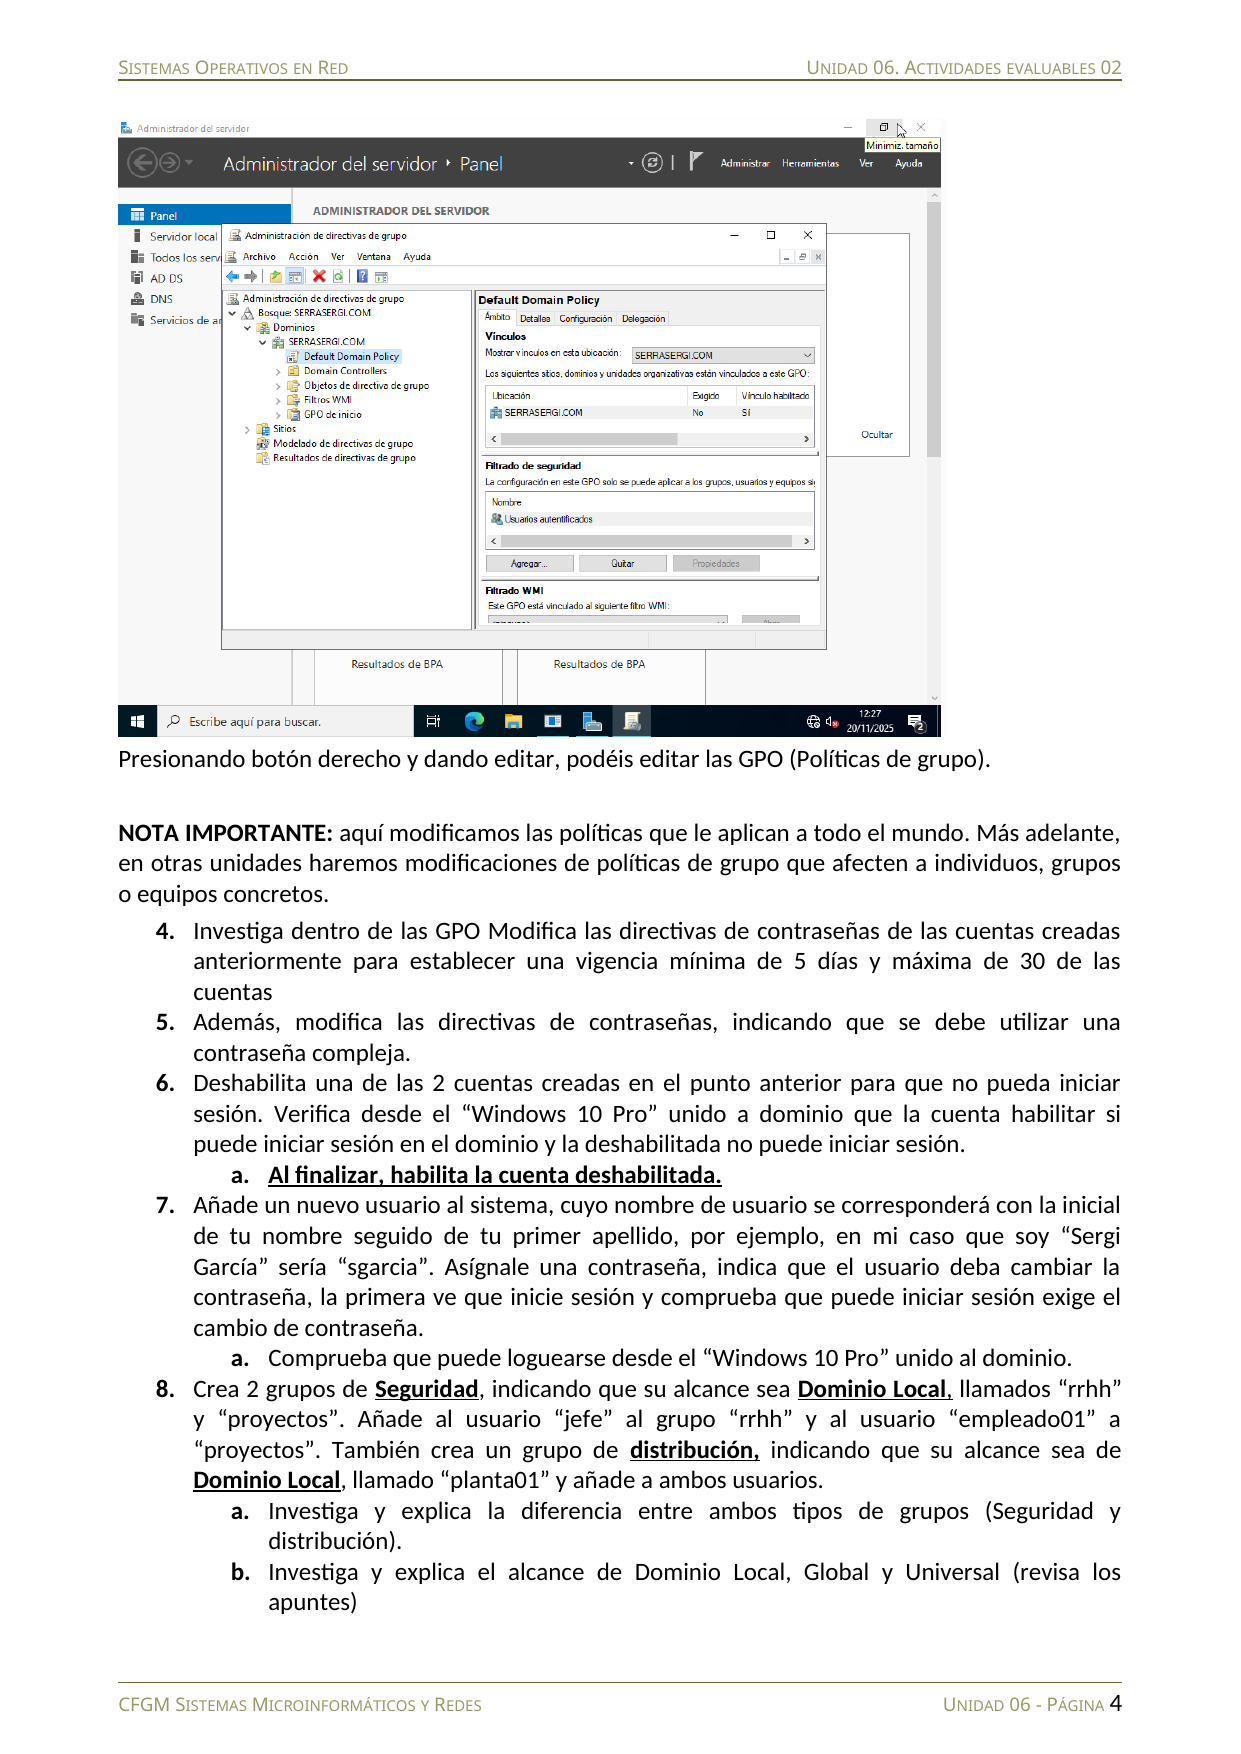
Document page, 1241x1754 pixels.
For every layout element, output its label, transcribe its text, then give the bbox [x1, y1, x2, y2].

text NOTA IMPORTANTE: aquí modificamos las políticas que le aplican a todo el mundo. Más adelante, en otras unidades haremos modificaciones de políticas de grupo que afecten a individuos, grupos o equipos concretos. [118, 817, 1122, 908]
list Investiga y explica el alcance de Dominio Local, Global y Universal (revisa los apuntes) [231, 1556, 1122, 1617]
text Presionando botón derecho y dando editar, podéis editar las GPO (Políticas de grupo). [118, 743, 1122, 773]
list Investiga dentro de las GPO Modifica las directivas de contraseñas de las cuentas creadas anteriormente para establecer una vigencia mínima de 5 días y máxima de 30 de las cuentas [156, 915, 1122, 1007]
picture [118, 118, 947, 737]
list Comprueba que puede loguearse desde el “Windows 10 Pro” unido al dominio. [231, 1342, 1122, 1373]
list Añade un nuevo usuario al sistema, cuyo nombre de usuario se corresponderá con la inicial de tu nombre seguido de tu primer apellido, por ejemplo, en mi caso que soy “Sergi García” sería “sgarcia”. Asígnale una contraseña, indica que el usuario deba cambiar la contraseña, la primera ve que inicie sesión y comprueba que puede iniciar sesión exige el cambio de contraseña. [156, 1190, 1122, 1342]
list Crea 2 grupos de Seguridad, indicando que su alcance sea Dominio Local, llamados “rrhh” y “proyectos”. Añade al usuario “jefe” al grupo “rrhh” y al usuario “empleado01” a “proyectos”. También crea un grupo de distribución, indicando que su alcance sea de Dominio Local, llamado “planta01” y añade a ambos usuarios. [156, 1373, 1122, 1495]
list Además, modifica las directivas de contraseñas, indicando que se debe utilizar una contraseña compleja. [156, 1007, 1122, 1068]
list Deshabilita una de las 2 cuentas creadas en el punto anterior para que no pueda iniciar sesión. Verifica desde el “Windows 10 Pro” unido a dominio que la cuenta habilitar si puede iniciar sesión en el dominio y la deshabilitada no puede iniciar sesión. [156, 1068, 1122, 1159]
list Investiga y explica la diferencia entre ambos tipos de grupos (Seguridad y distribución). [231, 1495, 1122, 1556]
list Al finalizar, habilita la cuenta deshabilitada. [231, 1159, 1122, 1190]
